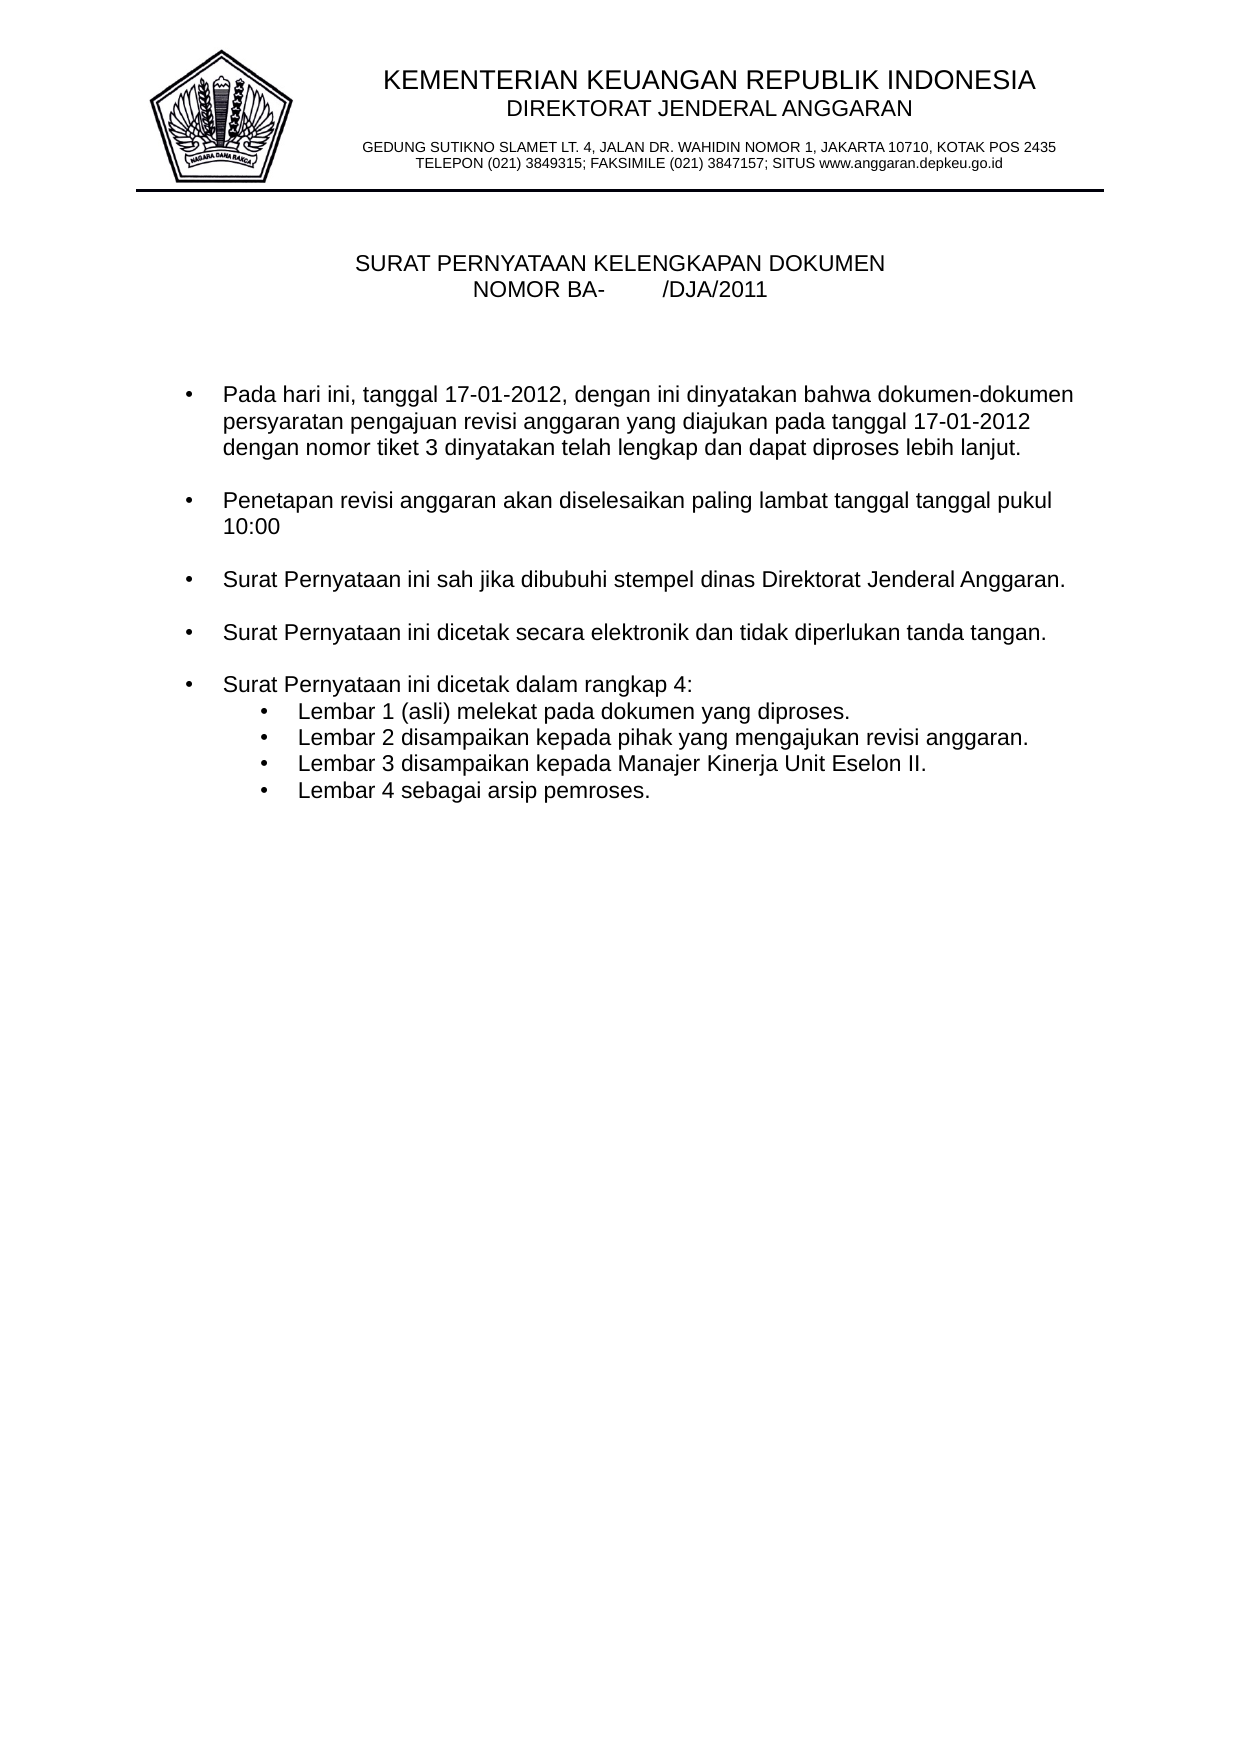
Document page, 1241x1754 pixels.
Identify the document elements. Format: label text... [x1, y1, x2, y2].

table_header KEMENTERIAN KEUANGAN REPUBLIK INDONESIA DIREKTORAT JENDERAL ANGGARAN GEDUNG SUTIKNO SLAMET LT. 4, JALAN DR. WAHIDIN NOMOR 1, JAKARTA 10710, KOTAK POS 2435 TELEPON (021) 3849315; FAKSIMILE (021) 3847157; SITUS www.anggaran.depkeu.go.id [315, 47, 1104, 189]
list Lembar 1 (asli) melekat pada dokumen yang diproses. [260, 698, 1092, 724]
list Surat Pernyataan ini dicetak secara elektronik dan tidak diperlukan tanda tangan. [185, 619, 1092, 645]
list Penetapan revisi anggaran akan diselesaikan paling lambat tanggal tanggal pukul 10:00 [185, 487, 1092, 539]
list Pada hari ini, tanggal 17-01-2012, dengan ini dinyatakan bahwa dokumen-dokumen persyaratan pengajuan revisi anggaran yang diajukan pada tanggal 17-01-2012 dengan nomor tiket 3 dinyatakan telah lengkap dan dapat diproses lebih lanjut. [185, 381, 1092, 461]
list Lembar 3 disampaikan kepada Manajer Kinerja Unit Eselon II. [260, 750, 1092, 777]
list Surat Pernyataan ini sah jika dibubuhi stempel dinas Direktorat Jenderal Anggaran. [185, 566, 1092, 592]
table_cell [136, 192, 1104, 197]
table_header [136, 47, 315, 189]
list Lembar 2 disampaikan kepada pihak yang mengajukan revisi anggaran. [260, 724, 1092, 750]
list Surat Pernyataan ini dicetak dalam rangkap 4: [185, 671, 1092, 698]
list Lembar 4 sebagai arsip pemroses. [260, 777, 1092, 803]
text SURAT PERNYATAAN KELENGKAPAN DOKUMEN [148, 250, 1092, 276]
text NOMOR BA- /DJA/2011 [148, 276, 1092, 302]
picture [147, 47, 294, 185]
